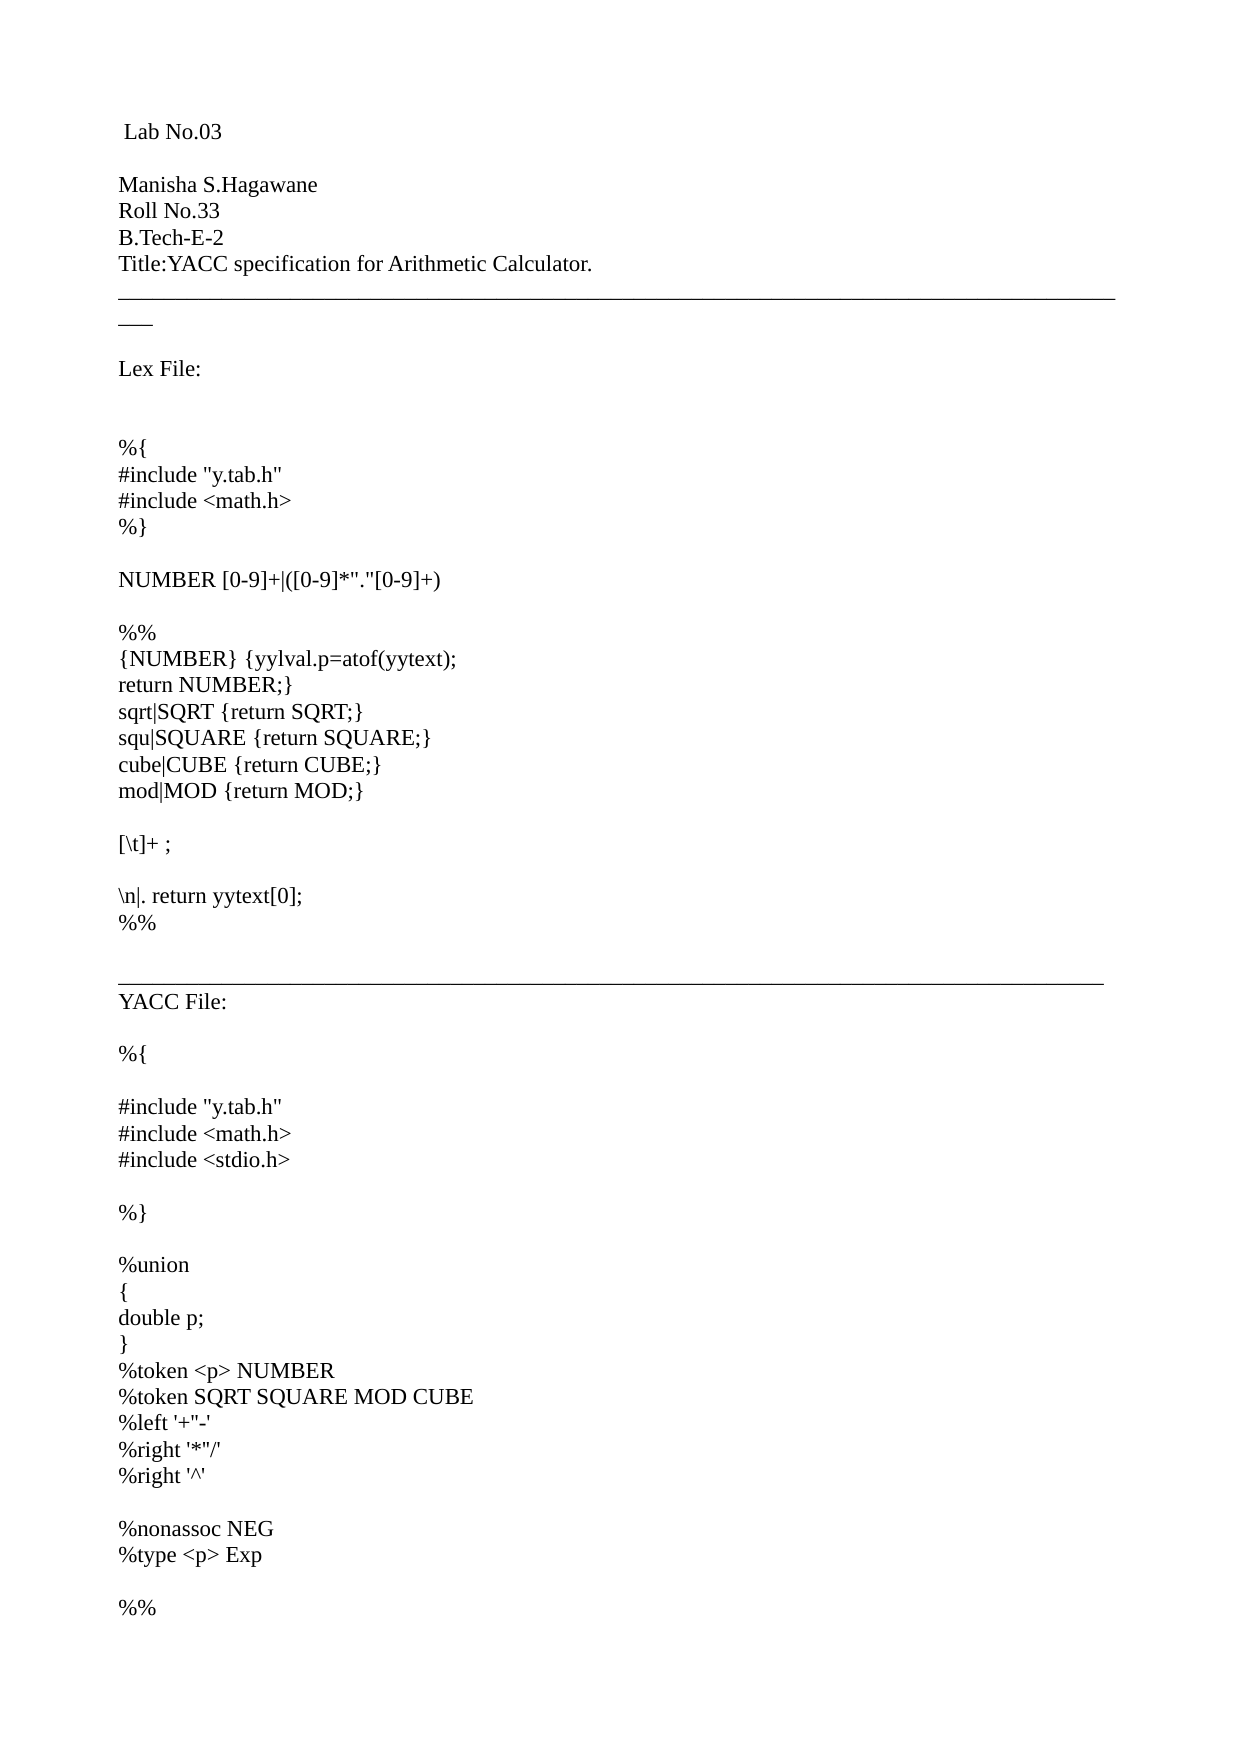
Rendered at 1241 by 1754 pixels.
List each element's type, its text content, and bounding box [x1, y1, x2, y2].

text { [118, 1278, 1122, 1304]
text squ|SQUARE {return SQUARE;} [118, 724, 1122, 751]
text Lex File: [118, 355, 1122, 382]
text %token <p> NUMBER [118, 1357, 1122, 1383]
text cube|CUBE {return CUBE;} [118, 751, 1122, 777]
text %type <p> Exp [118, 1541, 1122, 1568]
text #include <math.h> [118, 487, 1122, 513]
text %{ [118, 1041, 1122, 1067]
text NUMBER [0-9]+|([0-9]*"."[0-9]+) [118, 566, 1122, 592]
text %union [118, 1251, 1122, 1278]
text mod|MOD {return MOD;} [118, 777, 1122, 803]
text %right '*''/' [118, 1436, 1122, 1462]
text #include <stdio.h> [118, 1146, 1122, 1172]
text YACC File: [118, 988, 1122, 1014]
text %} [118, 1199, 1122, 1225]
text } [118, 1330, 1122, 1357]
text B.Tech-E-2 [118, 223, 1122, 250]
text %% [118, 909, 1122, 935]
text [\t]+ ; [118, 830, 1122, 856]
text #include "y.tab.h" [118, 1093, 1122, 1119]
text __________________________________________________________________________________________ [118, 276, 1122, 329]
text double p; [118, 1304, 1122, 1330]
text \n|. return yytext[0]; [118, 882, 1122, 909]
text #include "y.tab.h" [118, 461, 1122, 487]
text %token SQRT SQUARE MOD CUBE [118, 1383, 1122, 1409]
text Lab No.03 [118, 118, 1122, 144]
text return NUMBER;} [118, 672, 1122, 698]
text ______________________________________________________________________________________ [118, 961, 1122, 988]
text sqrt|SQRT {return SQRT;} [118, 698, 1122, 724]
text Manisha S.Hagawane [118, 171, 1122, 197]
text Title:YACC specification for Arithmetic Calculator. [118, 250, 1122, 276]
text {NUMBER} {yylval.p=atof(yytext); [118, 645, 1122, 672]
text #include <math.h> [118, 1119, 1122, 1146]
text %right '^' [118, 1462, 1122, 1488]
text %left '+''-' [118, 1409, 1122, 1436]
text Roll No.33 [118, 197, 1122, 223]
text %{ [118, 434, 1122, 461]
text %% [118, 619, 1122, 645]
text %% [118, 1594, 1122, 1620]
text %} [118, 513, 1122, 540]
text %nonassoc NEG [118, 1515, 1122, 1541]
